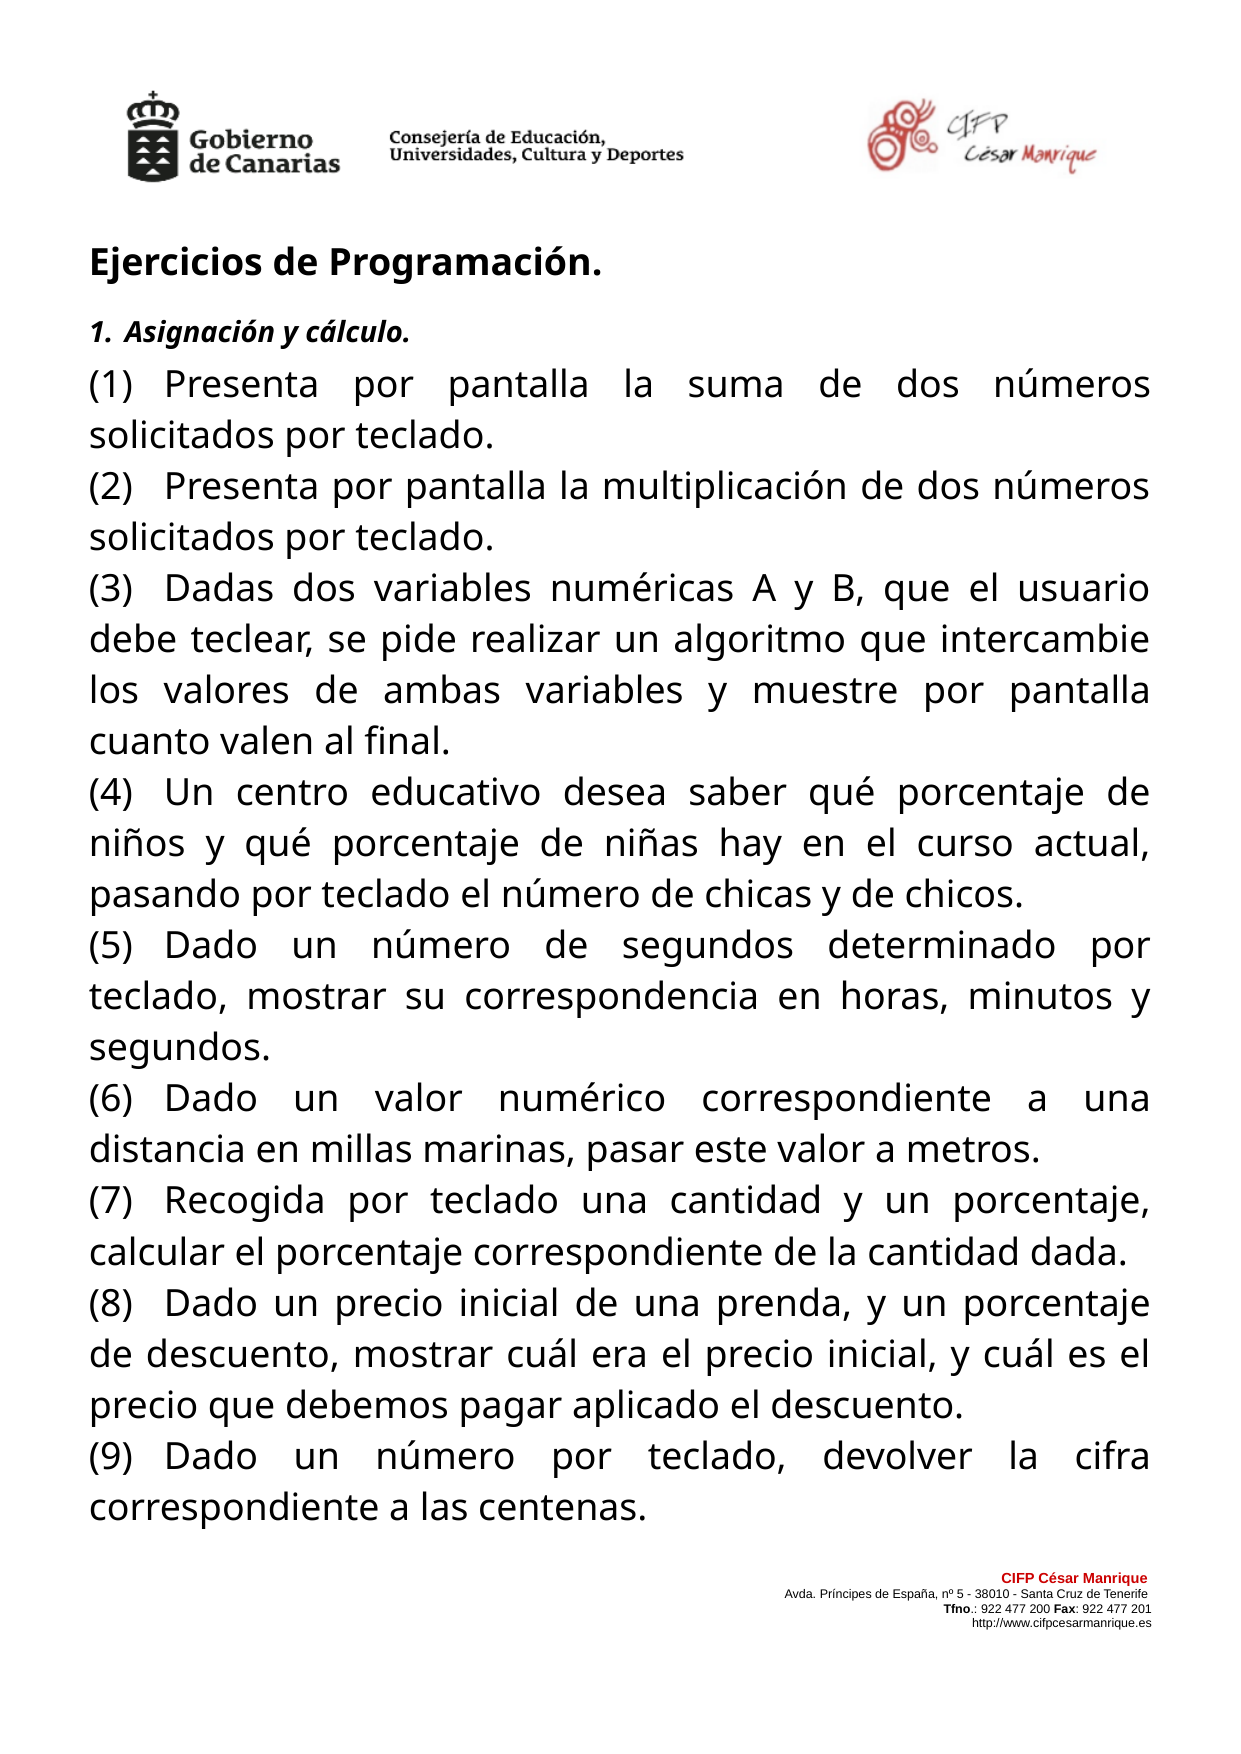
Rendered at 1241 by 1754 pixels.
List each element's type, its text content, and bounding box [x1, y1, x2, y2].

list Un centro educativo desea saber qué porcentaje de niños y qué porcentaje de niñas hay en el curso actual, pasando por teclado el número de chicas y de chicos. [89, 766, 1152, 919]
list Presenta por pantalla la multiplicación de dos números solicitados por teclado. [89, 459, 1152, 561]
list Dado un número de segundos determinado por teclado, mostrar su correspondencia en horas, minutos y segundos. [89, 919, 1152, 1072]
list Presenta por pantalla la suma de dos números solicitados por teclado. [89, 357, 1152, 459]
subtitle Asignación y cálculo. [89, 311, 1152, 351]
list Dado un número por teclado, devolver la cifra correspondiente a las centenas. [89, 1429, 1152, 1531]
list Recogida por teclado una cantidad y un porcentaje, calcular el porcentaje correspondiente de la cantidad dada. [89, 1174, 1152, 1276]
list Dado un precio inicial de una prenda, y un porcentaje de descuento, mostrar cuál era el precio inicial, y cuál es el precio que debemos pagar aplicado el descuento. [89, 1276, 1152, 1429]
list Dadas dos variables numéricas A y B, que el usuario debe teclear, se pide realizar un algoritmo que intercambie los valores de ambas variables y muestre por pantalla cuanto valen al final. [89, 561, 1152, 766]
list Dado un valor numérico correspondiente a una distancia en millas marinas, pasar este valor a metros. [89, 1072, 1152, 1174]
picture [104, 87, 1109, 192]
subtitle Ejercicios de Programación. [89, 235, 1152, 286]
